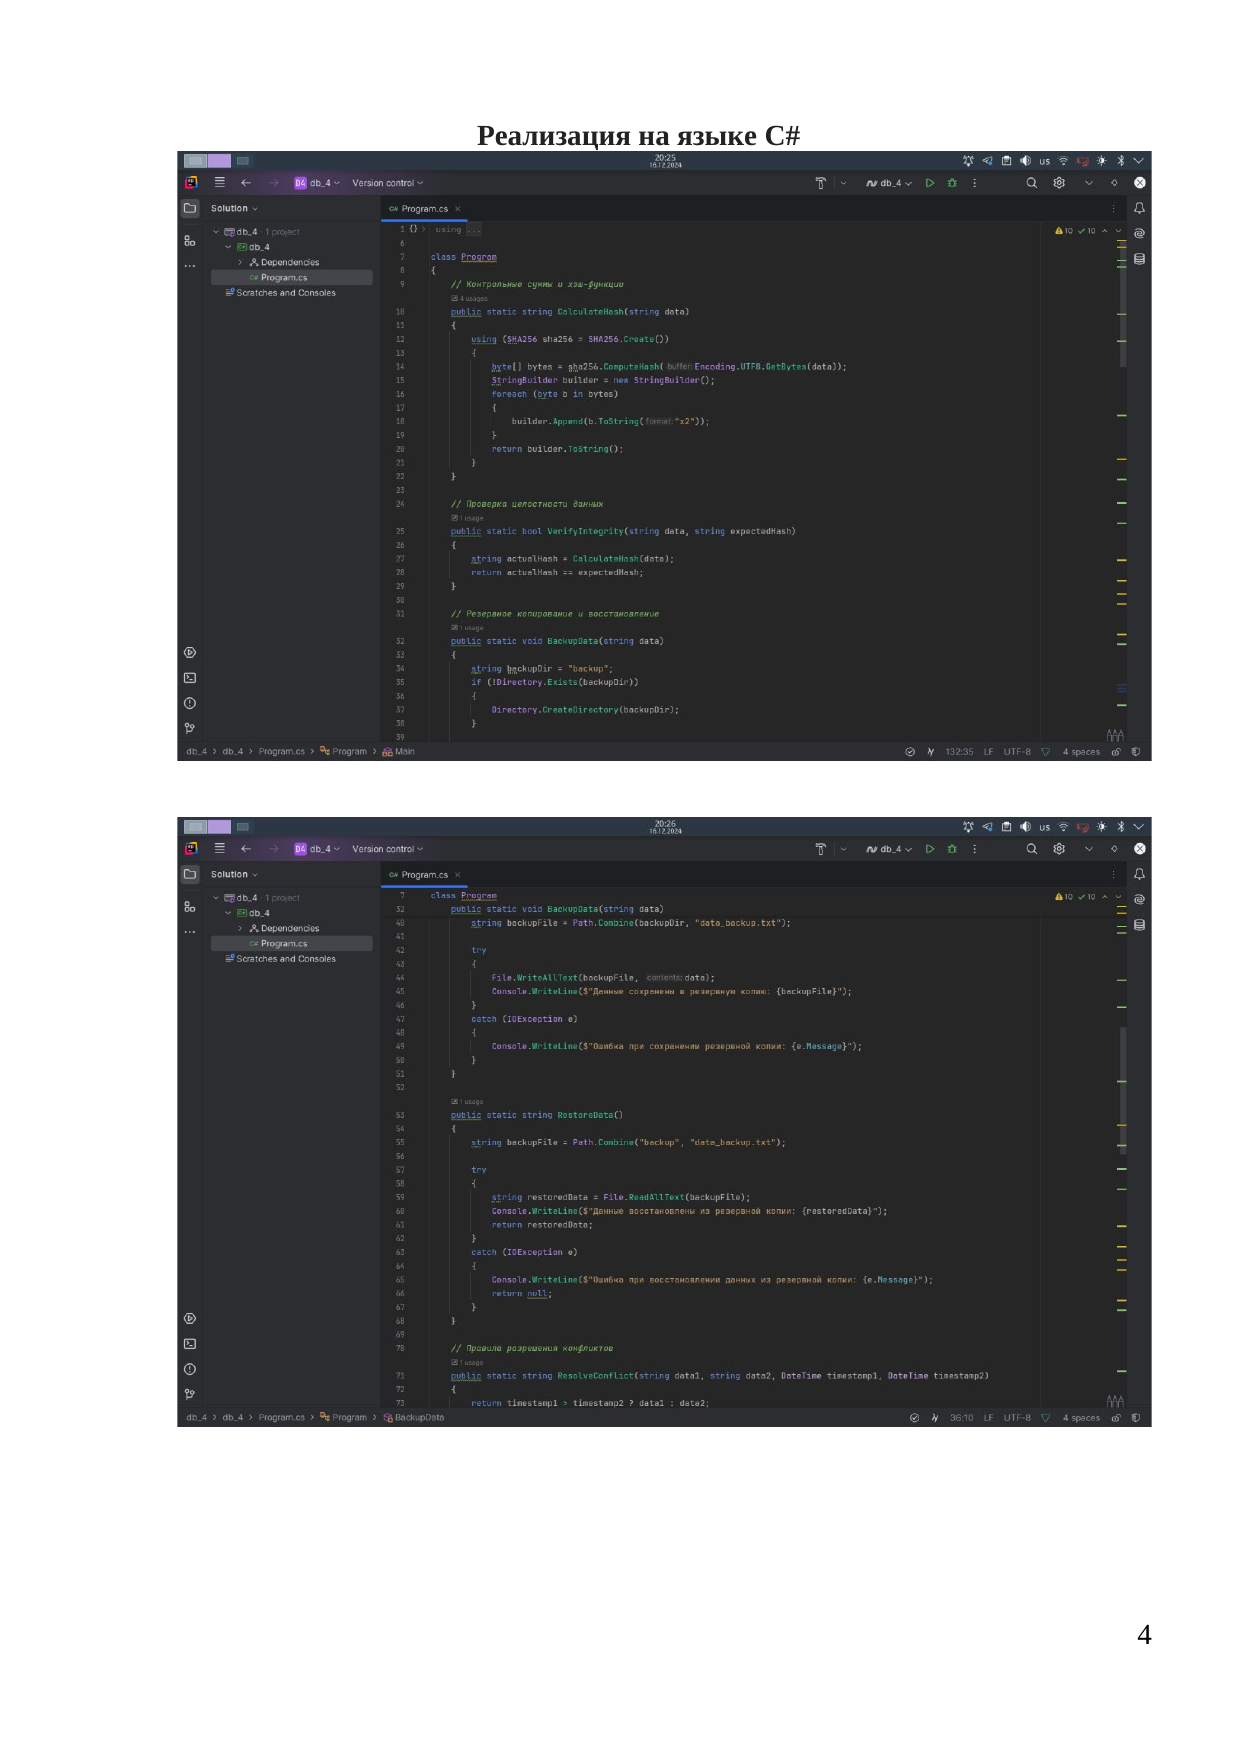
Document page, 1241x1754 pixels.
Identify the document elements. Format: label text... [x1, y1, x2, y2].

picture [177, 151, 1152, 761]
text Реализация на языке C# [177, 118, 1152, 151]
picture [177, 817, 1152, 1427]
